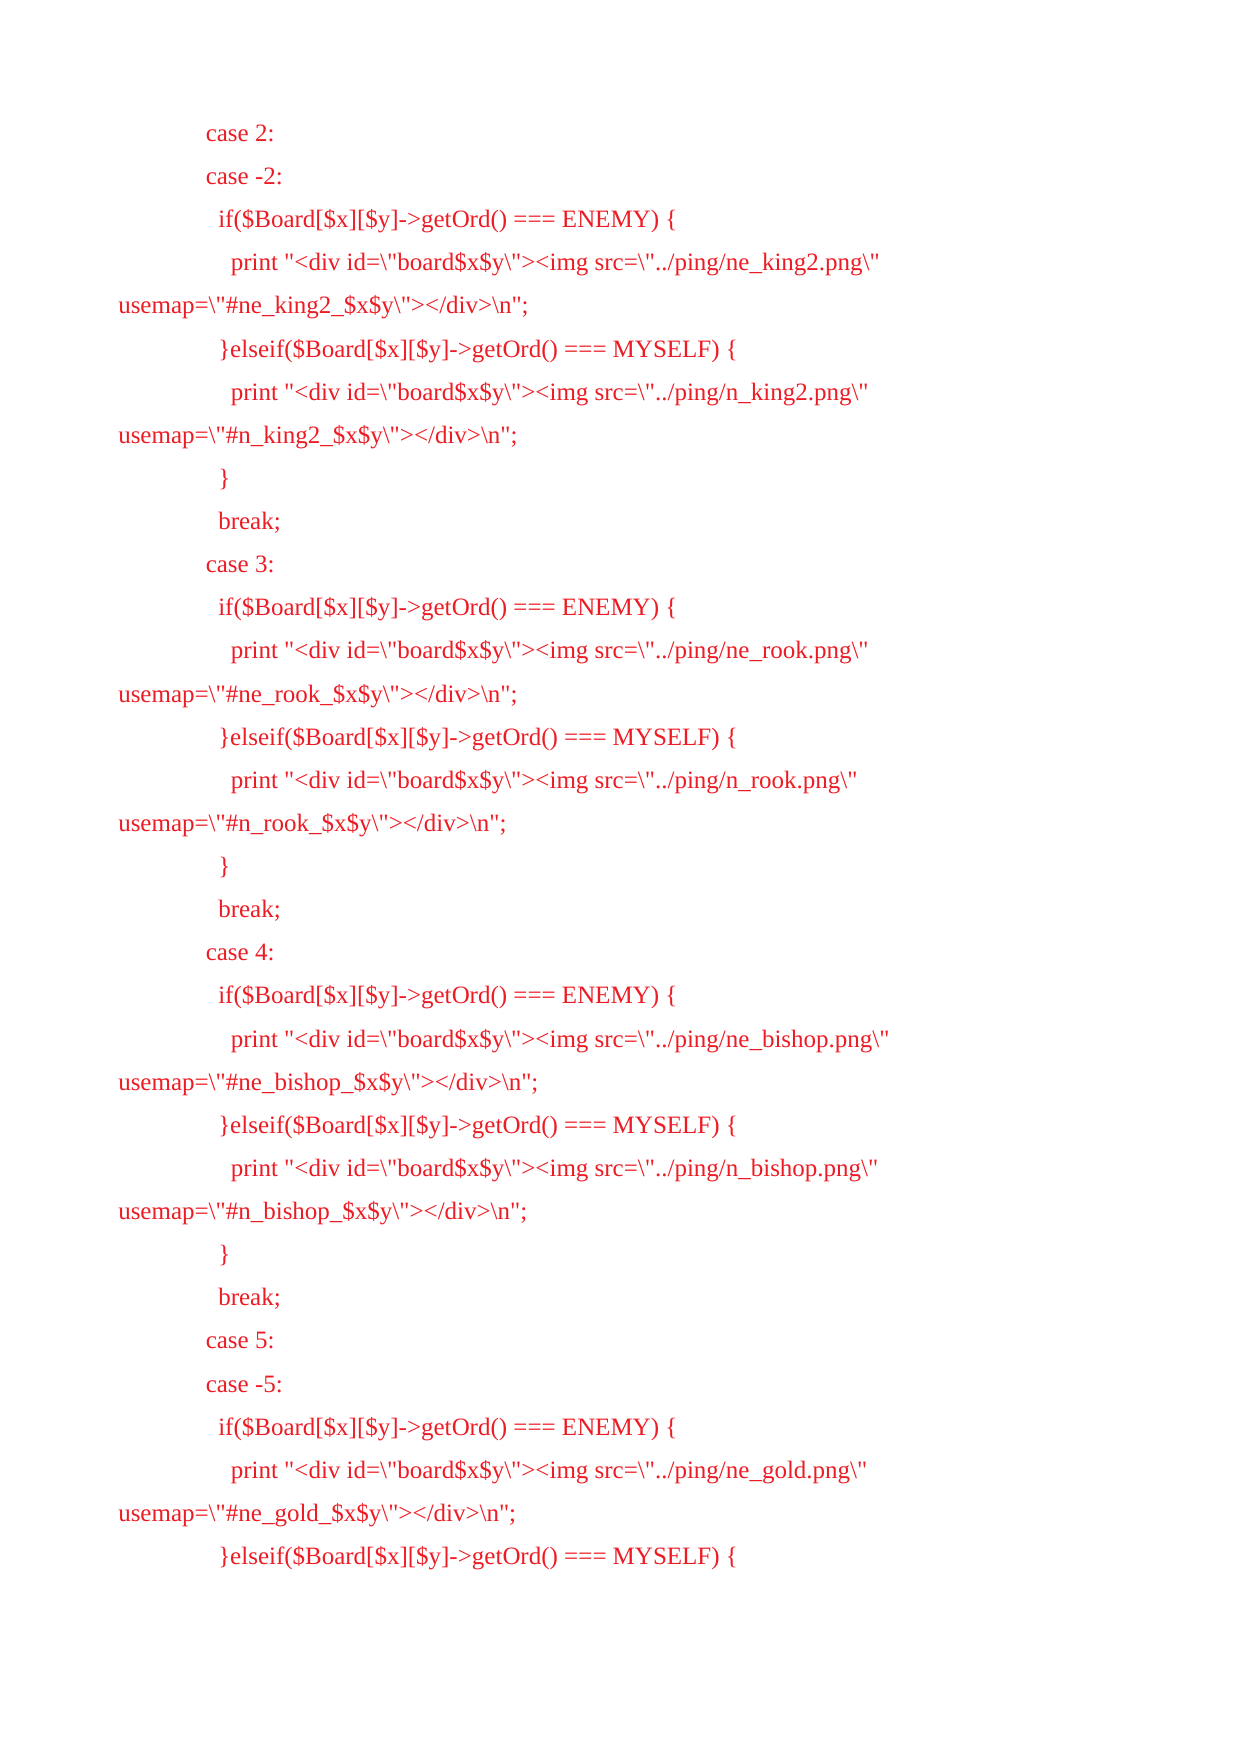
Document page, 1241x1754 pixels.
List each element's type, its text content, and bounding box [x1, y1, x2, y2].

text if($Board[$x][$y]->getOrd() === ENEMY) { [118, 1412, 1122, 1441]
text case 5: [118, 1326, 1122, 1354]
text print "<div id=\"board$x$y\"><img src=\"../ping/ne_gold.png\" usemap=\"#ne_gold_$x$y\"></div>\n"; [118, 1455, 1122, 1527]
text if($Board[$x][$y]->getOrd() === ENEMY) { [118, 981, 1122, 1009]
text } [118, 463, 1122, 492]
text }elseif($Board[$x][$y]->getOrd() === MYSELF) { [118, 334, 1122, 362]
text print "<div id=\"board$x$y\"><img src=\"../ping/n_bishop.png\" usemap=\"#n_bishop_$x$y\"></div>\n"; [118, 1153, 1122, 1225]
text } [118, 1239, 1122, 1268]
text }elseif($Board[$x][$y]->getOrd() === MYSELF) { [118, 722, 1122, 751]
text print "<div id=\"board$x$y\"><img src=\"../ping/n_king2.png\" usemap=\"#n_king2_$x$y\"></div>\n"; [118, 377, 1122, 449]
text print "<div id=\"board$x$y\"><img src=\"../ping/ne_bishop.png\" usemap=\"#ne_bishop_$x$y\"></div>\n"; [118, 1024, 1122, 1096]
text case -5: [118, 1369, 1122, 1397]
text if($Board[$x][$y]->getOrd() === ENEMY) { [118, 204, 1122, 233]
text case -2: [118, 161, 1122, 190]
text } [118, 851, 1122, 880]
text break; [118, 894, 1122, 923]
text print "<div id=\"board$x$y\"><img src=\"../ping/ne_king2.png\" usemap=\"#ne_king2_$x$y\"></div>\n"; [118, 247, 1122, 319]
text print "<div id=\"board$x$y\"><img src=\"../ping/n_rook.png\" usemap=\"#n_rook_$x$y\"></div>\n"; [118, 765, 1122, 837]
text }elseif($Board[$x][$y]->getOrd() === MYSELF) { [118, 1110, 1122, 1139]
text break; [118, 1282, 1122, 1311]
text }elseif($Board[$x][$y]->getOrd() === MYSELF) { [118, 1541, 1122, 1570]
text case 3: [118, 549, 1122, 578]
text case 4: [118, 937, 1122, 966]
text print "<div id=\"board$x$y\"><img src=\"../ping/ne_rook.png\" usemap=\"#ne_rook_$x$y\"></div>\n"; [118, 636, 1122, 707]
text case 2: [118, 118, 1122, 147]
text if($Board[$x][$y]->getOrd() === ENEMY) { [118, 592, 1122, 621]
text break; [118, 506, 1122, 535]
